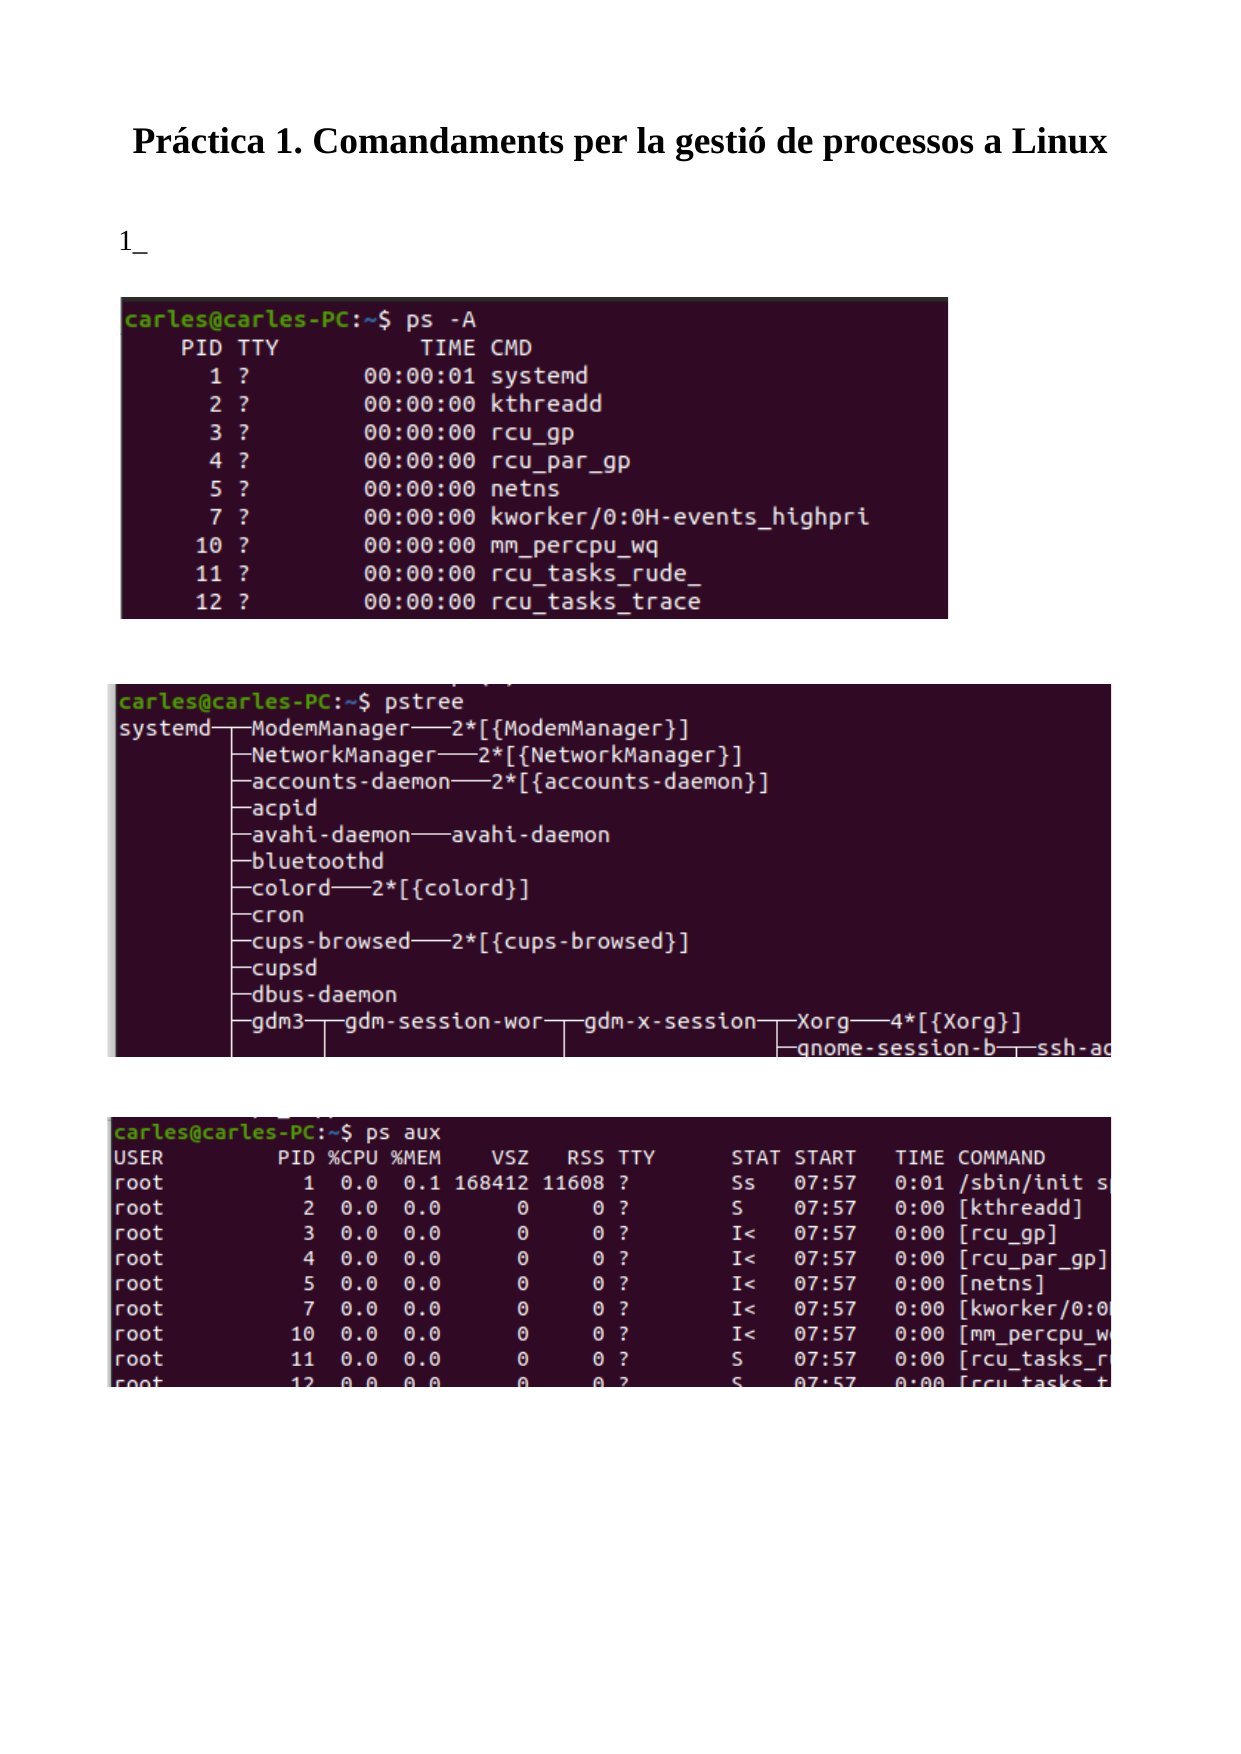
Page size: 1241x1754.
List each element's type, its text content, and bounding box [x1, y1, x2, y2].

picture [120, 297, 949, 619]
text 1_ [118, 223, 1122, 257]
picture [107, 1117, 1112, 1387]
text Práctica 1. Comandaments per la gestió de processos a Linux [118, 118, 1122, 161]
picture [107, 684, 1112, 1057]
